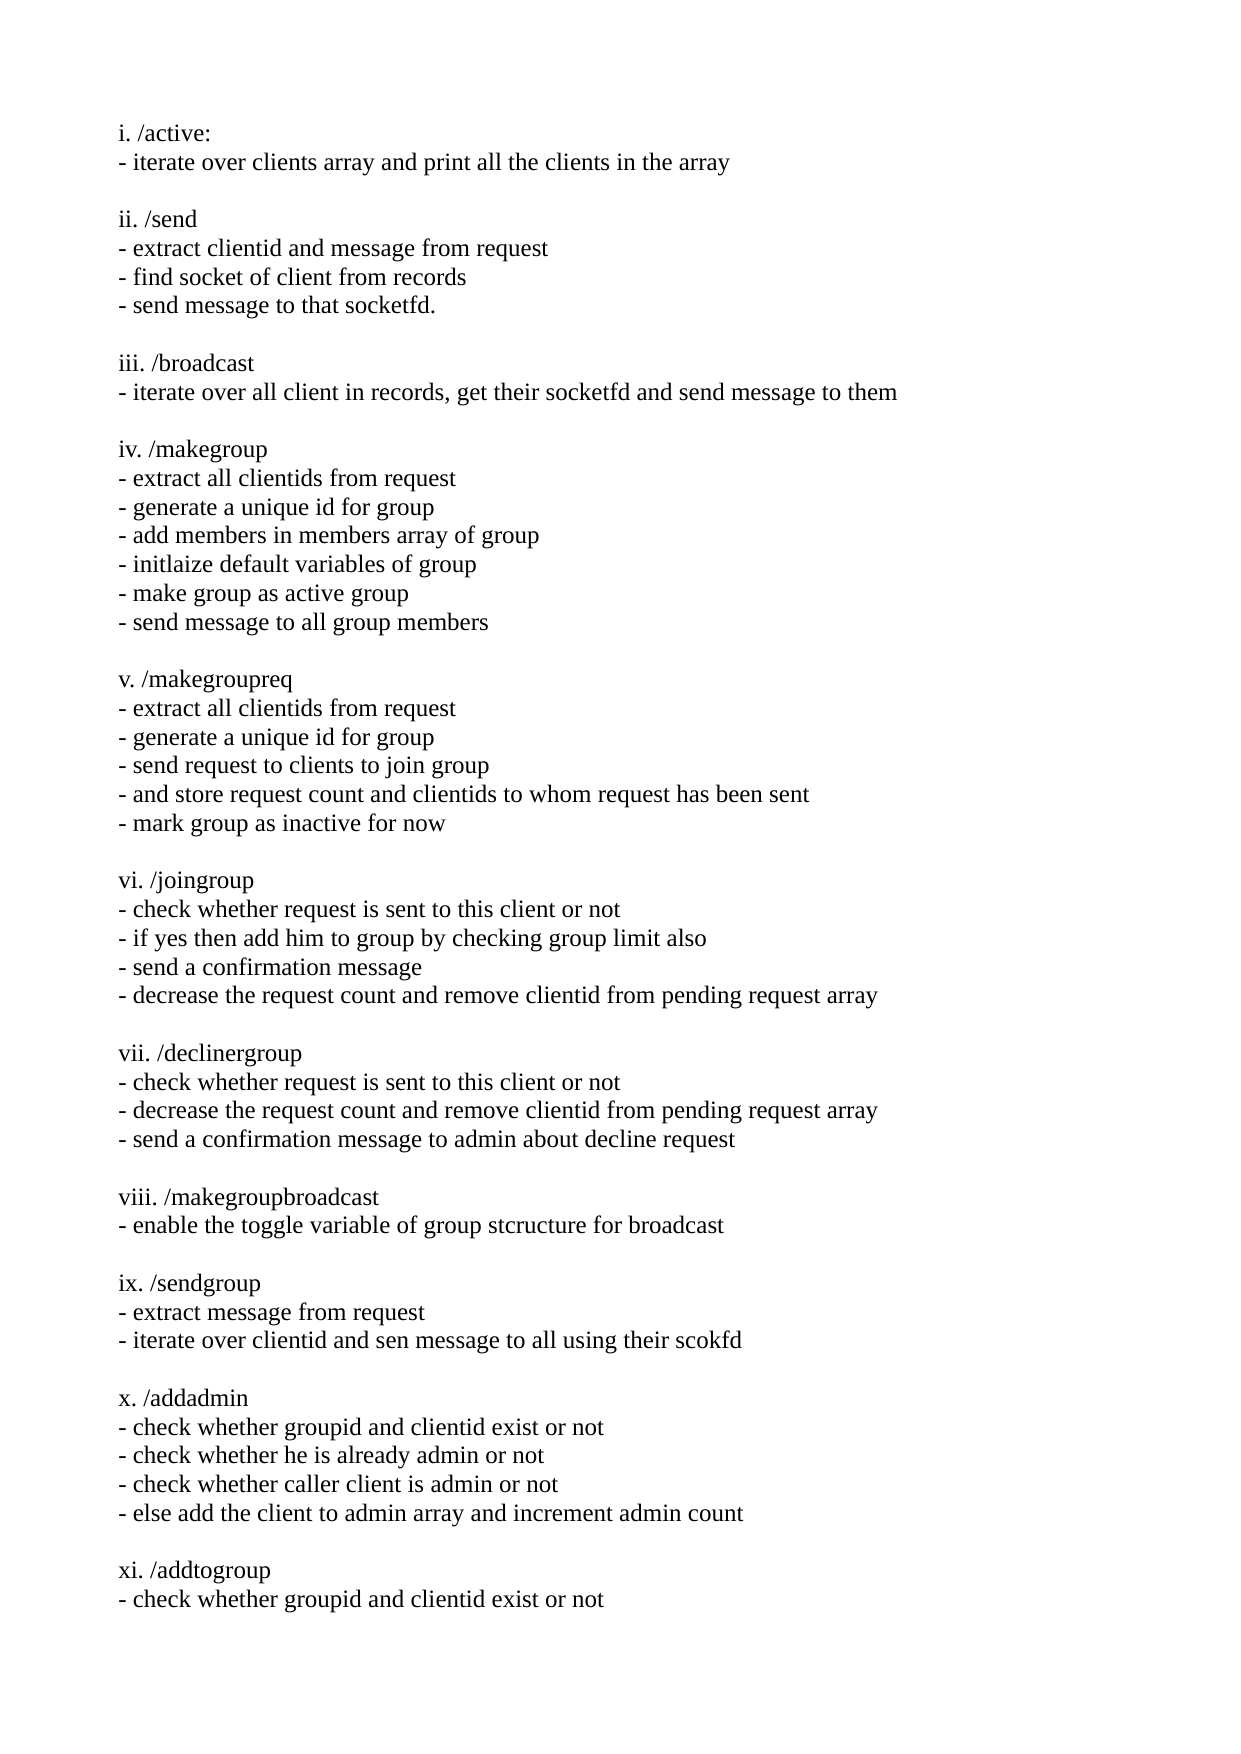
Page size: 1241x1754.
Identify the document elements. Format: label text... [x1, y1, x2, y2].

text vi. /joingroup [118, 866, 1122, 894]
text - send message to all group members [118, 607, 1122, 636]
text ii. /send [118, 204, 1122, 233]
text - initlaize default variables of group [118, 549, 1122, 578]
text - extract all clientids from request [118, 463, 1122, 492]
text - make group as active group [118, 578, 1122, 607]
text v. /makegroupreq [118, 664, 1122, 693]
text - and store request count and clientids to whom request has been sent [118, 779, 1122, 808]
text - check whether request is sent to this client or not [118, 894, 1122, 923]
text - enable the toggle variable of group stcructure for broadcast [118, 1211, 1122, 1239]
text x. /addadmin [118, 1383, 1122, 1412]
text - decrease the request count and remove clientid from pending request array [118, 981, 1122, 1009]
text - if yes then add him to group by checking group limit also [118, 923, 1122, 952]
text - check whether groupid and clientid exist or not [118, 1412, 1122, 1441]
text ix. /sendgroup [118, 1268, 1122, 1297]
text - check whether request is sent to this client or not [118, 1067, 1122, 1096]
text - generate a unique id for group [118, 492, 1122, 521]
text - extract message from request [118, 1297, 1122, 1326]
text xi. /addtogroup [118, 1556, 1122, 1584]
text i. /active: [118, 118, 1122, 147]
text viii. /makegroupbroadcast [118, 1182, 1122, 1211]
text - else add the client to admin array and increment admin count [118, 1498, 1122, 1527]
text - iterate over clientid and sen message to all using their scokfd [118, 1326, 1122, 1354]
text vii. /declinergroup [118, 1038, 1122, 1067]
text - add members in members array of group [118, 521, 1122, 549]
text - send a confirmation message to admin about decline request [118, 1124, 1122, 1153]
text - check whether groupid and clientid exist or not [118, 1584, 1122, 1613]
text - send message to that socketfd. [118, 291, 1122, 319]
text - extract all clientids from request [118, 693, 1122, 722]
text - extract clientid and message from request [118, 233, 1122, 262]
text - iterate over all client in records, get their socketfd and send message to them [118, 377, 1122, 406]
text - find socket of client from records [118, 262, 1122, 291]
text iv. /makegroup [118, 434, 1122, 463]
text - send request to clients to join group [118, 751, 1122, 779]
text - send a confirmation message [118, 952, 1122, 981]
text - iterate over clients array and print all the clients in the array [118, 147, 1122, 176]
text - decrease the request count and remove clientid from pending request array [118, 1096, 1122, 1124]
text - generate a unique id for group [118, 722, 1122, 751]
text - check whether caller client is admin or not [118, 1469, 1122, 1498]
text iii. /broadcast [118, 348, 1122, 377]
text - check whether he is already admin or not [118, 1441, 1122, 1469]
text - mark group as inactive for now [118, 808, 1122, 837]
